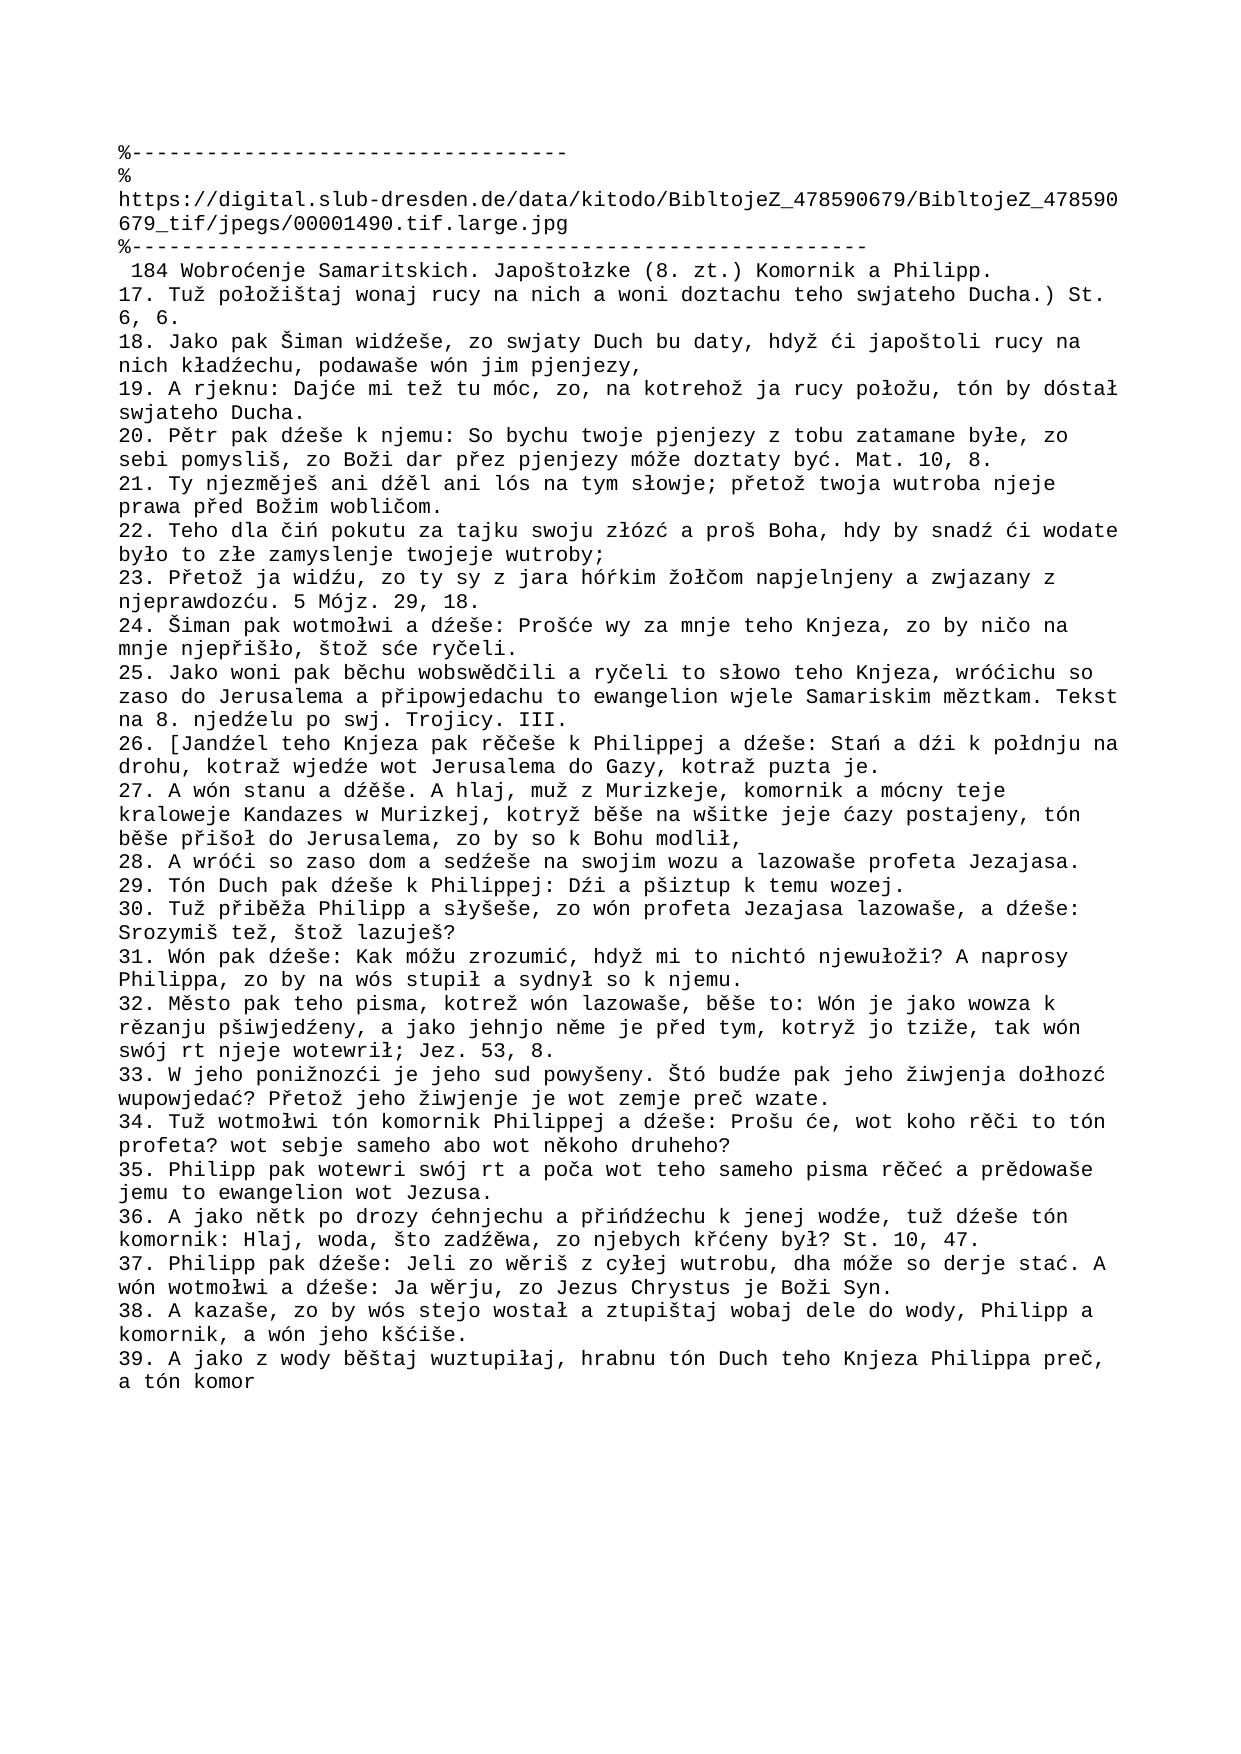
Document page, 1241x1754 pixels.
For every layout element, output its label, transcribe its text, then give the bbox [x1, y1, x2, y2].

text 34. Tuž wotmołwi tón komornik Philippej a dźeše: Prošu će, wot koho rěči to tón profeta? wot sebje sameho abo wot někoho druheho? [118, 1111, 1122, 1158]
text 23. Přetož ja widźu, zo ty sy z jara hóŕkim žołčom napjelnjeny a zwjazany z njeprawdozću. 5 Mójz. 29, 18. [118, 567, 1122, 615]
text 22. Teho dla čiń pokutu za tajku swoju złózć a proš Boha, hdy by snadź ći wodate było to złe zamyslenje twojeje wutroby; [118, 520, 1122, 567]
text 27. A wón stanu a dźěše. A hlaj, muž z Murizkeje, komornik a mócny teje kraloweje Kandazes w Murizkej, kotryž běše na wšitke jeje ćazy postajeny, tón běše přišoł do Jerusalema, zo by so k Bohu modlił, [118, 780, 1122, 851]
text 184 Wobroćenje Samaritskich. Japoštołzke (8. zt.) Komornik a Philipp. [118, 260, 1122, 284]
text 32. Město pak teho pisma, kotrež wón lazowaše, běše to: Wón je jako wowza k rězanju pšiwjedźeny, a jako jehnjo něme je před tym, kotryž jo tziže, tak wón swój rt njeje wotewrił; Jez. 53, 8. [118, 993, 1122, 1064]
text 19. A rjeknu: Dajće mi tež tu móc, zo, na kotrehož ja rucy połožu, tón by dóstał swjateho Ducha. [118, 378, 1122, 426]
text 17. Tuž połožištaj wonaj rucy na nich a woni doztachu teho swjateho Ducha.) St. 6, 6. [118, 284, 1122, 331]
text 35. Philipp pak wotewri swój rt a poča wot teho sameho pisma rěčeć a prědowaše jemu to ewangelion wot Jezusa. [118, 1158, 1122, 1206]
text 28. A wróći so zaso dom a sedźeše na swojim wozu a lazowaše profeta Jezajasa. [118, 851, 1122, 875]
text 18. Jako pak Šiman widźeše, zo swjaty Duch bu daty, hdyž ći japoštoli rucy na nich kładźechu, podawaše wón jim pjenjezy, [118, 331, 1122, 378]
text 39. A jako z wody běštaj wuztupiłaj, hrabnu tón Duch teho Knjeza Philippa preč, a tón komor [118, 1348, 1122, 1395]
text 31. Wón pak dźeše: Kak móžu zrozumić, hdyž mi to nichtó njewułoži? A naprosy Philippa, zo by na wós stupił a sydnył so k njemu. [118, 946, 1122, 993]
text 30. Tuž přiběža Philipp a słyšeše, zo wón profeta Jezajasa lazowaše, a dźeše: Srozymiš tež, štož lazuješ? [118, 898, 1122, 946]
text 29. Tón Duch pak dźeše k Philippej: Dźi a pšiztup k temu wozej. [118, 875, 1122, 898]
text 25. Jako woni pak běchu wobswědčili a ryčeli to słowo teho Knjeza, wróćichu so zaso do Jerusalema a připowjedachu to ewangelion wjele Samariskim měztkam. Tekst na 8. njedźelu po swj. Trojicy. III. [118, 662, 1122, 733]
text 24. Šiman pak wotmołwi a dźeše: Prošće wy za mnje teho Knjeza, zo by ničo na mnje njepřišło, štož sće ryčeli. [118, 615, 1122, 662]
text 26. [Jandźel teho Knjeza pak rěčeše k Philippej a dźeše: Stań a dźi k połdnju na drohu, kotraž wjedźe wot Jerusalema do Gazy, kotraž puzta je. [118, 733, 1122, 780]
text 38. A kazaše, zo by wós stejo wostał a ztupištaj wobaj dele do wody, Philipp a komornik, a wón jeho kšćiše. [118, 1300, 1122, 1348]
text 33. W jeho ponižnozći je jeho sud powyšeny. Štó budźe pak jeho žiwjenja dołhozć wupowjedać? Přetož jeho žiwjenje je wot zemje preč wzate. [118, 1064, 1122, 1111]
text %----------------------------------------------------------- [118, 236, 1122, 260]
text 36. A jako nětk po drozy ćehnjechu a přińdźechu k jenej wodźe, tuž dźeše tón komornik: Hlaj, woda, što zadźěwa, zo njebych křćeny był? St. 10, 47. [118, 1206, 1122, 1253]
text 21. Ty njezměješ ani dźěl ani lós na tym słowje; přetož twoja wutroba njeje prawa před Božim wobličom. [118, 473, 1122, 520]
text %----------------------------------- [118, 142, 1122, 165]
text % https://digital.slub-dresden.de/data/kitodo/BibltojeZ_478590679/BibltojeZ_478590679_tif/jpegs/00001490.tif.large.jpg [118, 165, 1122, 236]
text 20. Pětr pak dźeše k njemu: So bychu twoje pjenjezy z tobu zatamane byłe, zo sebi pomysliš, zo Boži dar přez pjenjezy móže doztaty być. Mat. 10, 8. [118, 426, 1122, 473]
text 37. Philipp pak dźeše: Jeli zo wěriš z cyłej wutrobu, dha móže so derje stać. A wón wotmołwi a dźeše: Ja wěrju, zo Jezus Chrystus je Boži Syn. [118, 1253, 1122, 1300]
